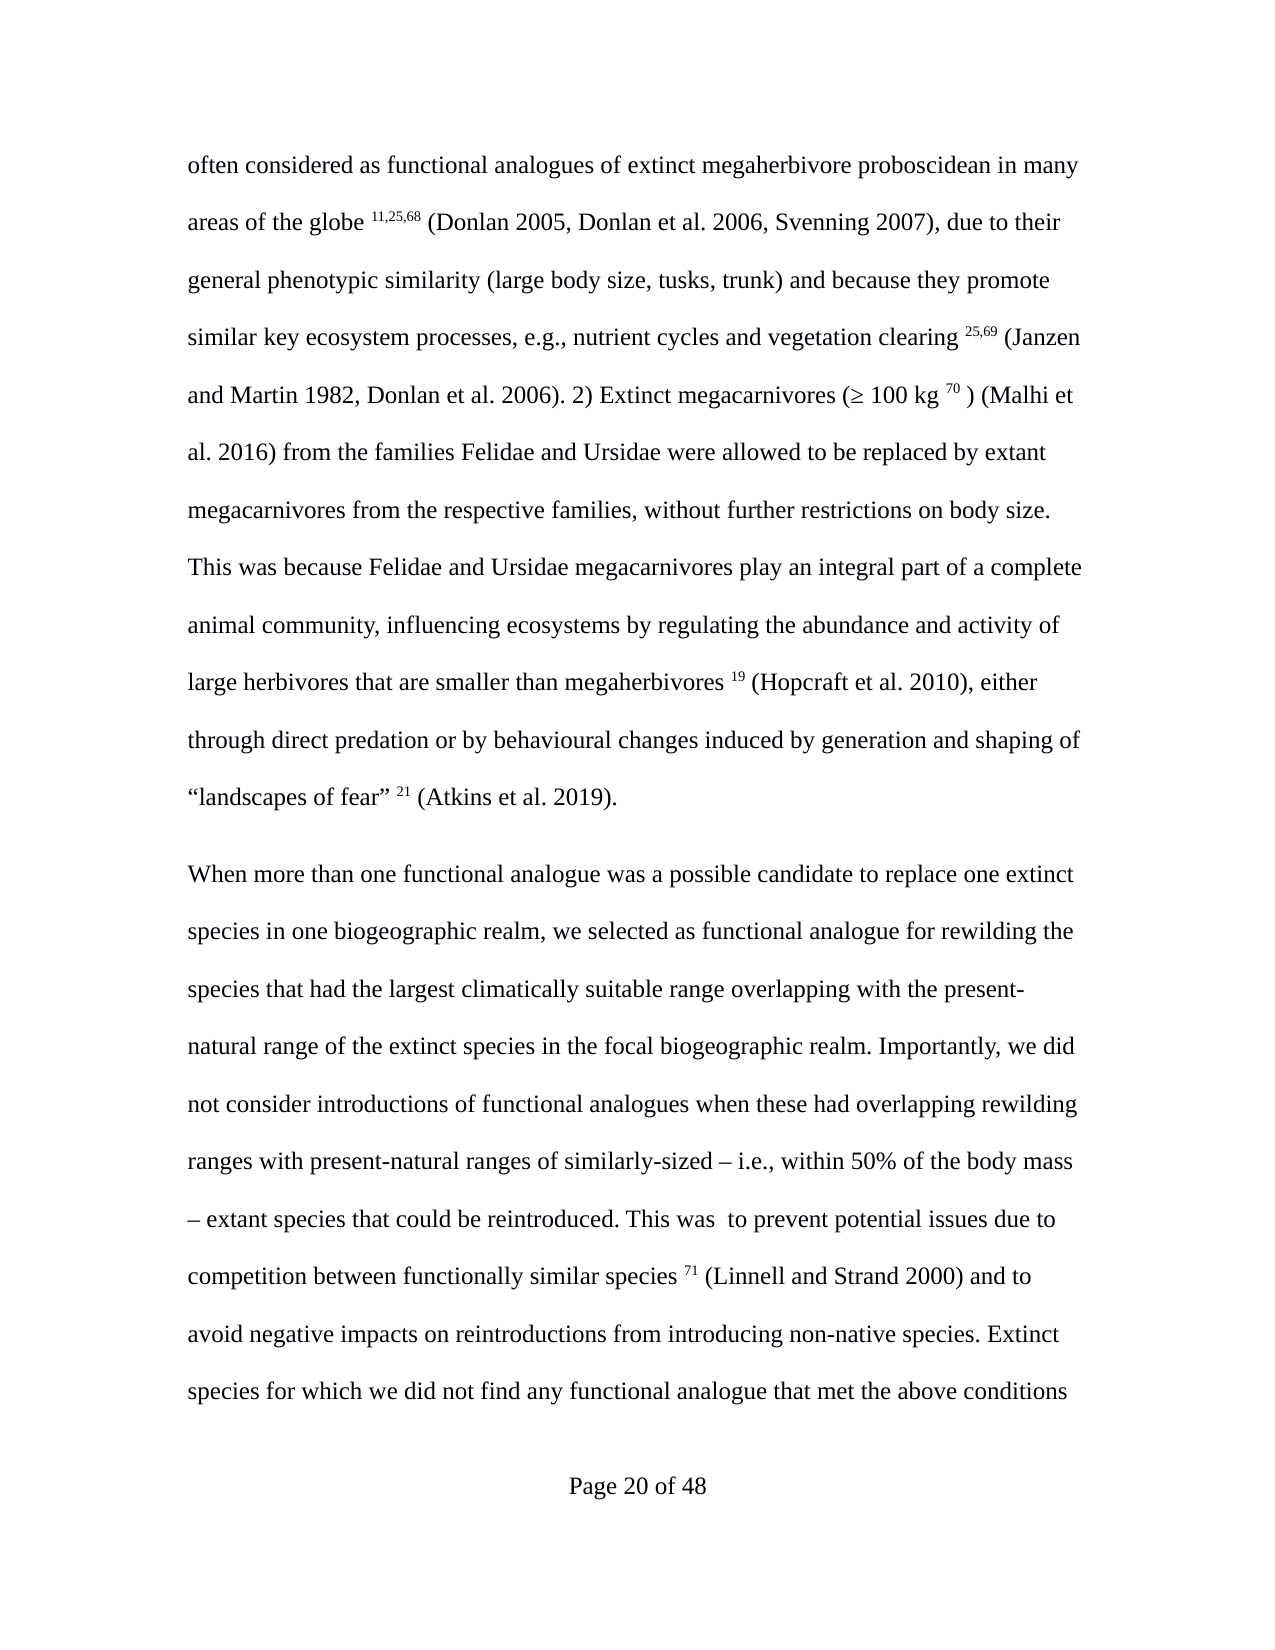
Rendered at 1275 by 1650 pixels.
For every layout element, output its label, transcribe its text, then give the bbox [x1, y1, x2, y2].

text often considered as functional analogues of extinct megaherbivore proboscidean in many areas of the globe 11,25,68⁠ (Donlan 2005, Donlan et al. 2006, Svenning 2007), due to their general phenotypic similarity (large body size, tusks, trunk) and because they promote similar key ecosystem processes, e.g., nutrient cycles and vegetation clearing 25,69⁠ (Janzen and Martin 1982, Donlan et al. 2006). 2) Extinct megacarnivores (≥ 100 kg 70⁠ ) (Malhi et al. 2016) from the families Felidae and Ursidae were allowed to be replaced by extant megacarnivores from the respective families, without further restrictions on body size. This was because Felidae and Ursidae megacarnivores play an integral part of a complete animal community, influencing ecosystems by regulating the abundance and activity of large herbivores that are smaller than megaherbivores 19⁠ (Hopcraft et al. 2010), either through direct predation or by behavioural changes induced by generation and shaping of “landscapes of fear” 21⁠ (Atkins et al. 2019). [187, 150, 1087, 811]
text When more than one functional analogue was a possible candidate to replace one extinct species in one biogeographic realm, we selected as functional analogue for rewilding the species that had the largest climatically suitable range overlapping with the present-natural range of the extinct species in the focal biogeographic realm. Importantly, we did not consider introductions of functional analogues when these had overlapping rewilding ranges with present-natural ranges of similarly-sized – i.e., within 50% of the body mass – extant species that could be reintroduced. This was to prevent potential issues due to competition between functionally similar species 71⁠ (Linnell and Strand 2000) and to avoid negative impacts on reintroductions from introducing non-native species. Extinct species for which we did not find any functional analogue that met the above conditions [187, 859, 1087, 1405]
